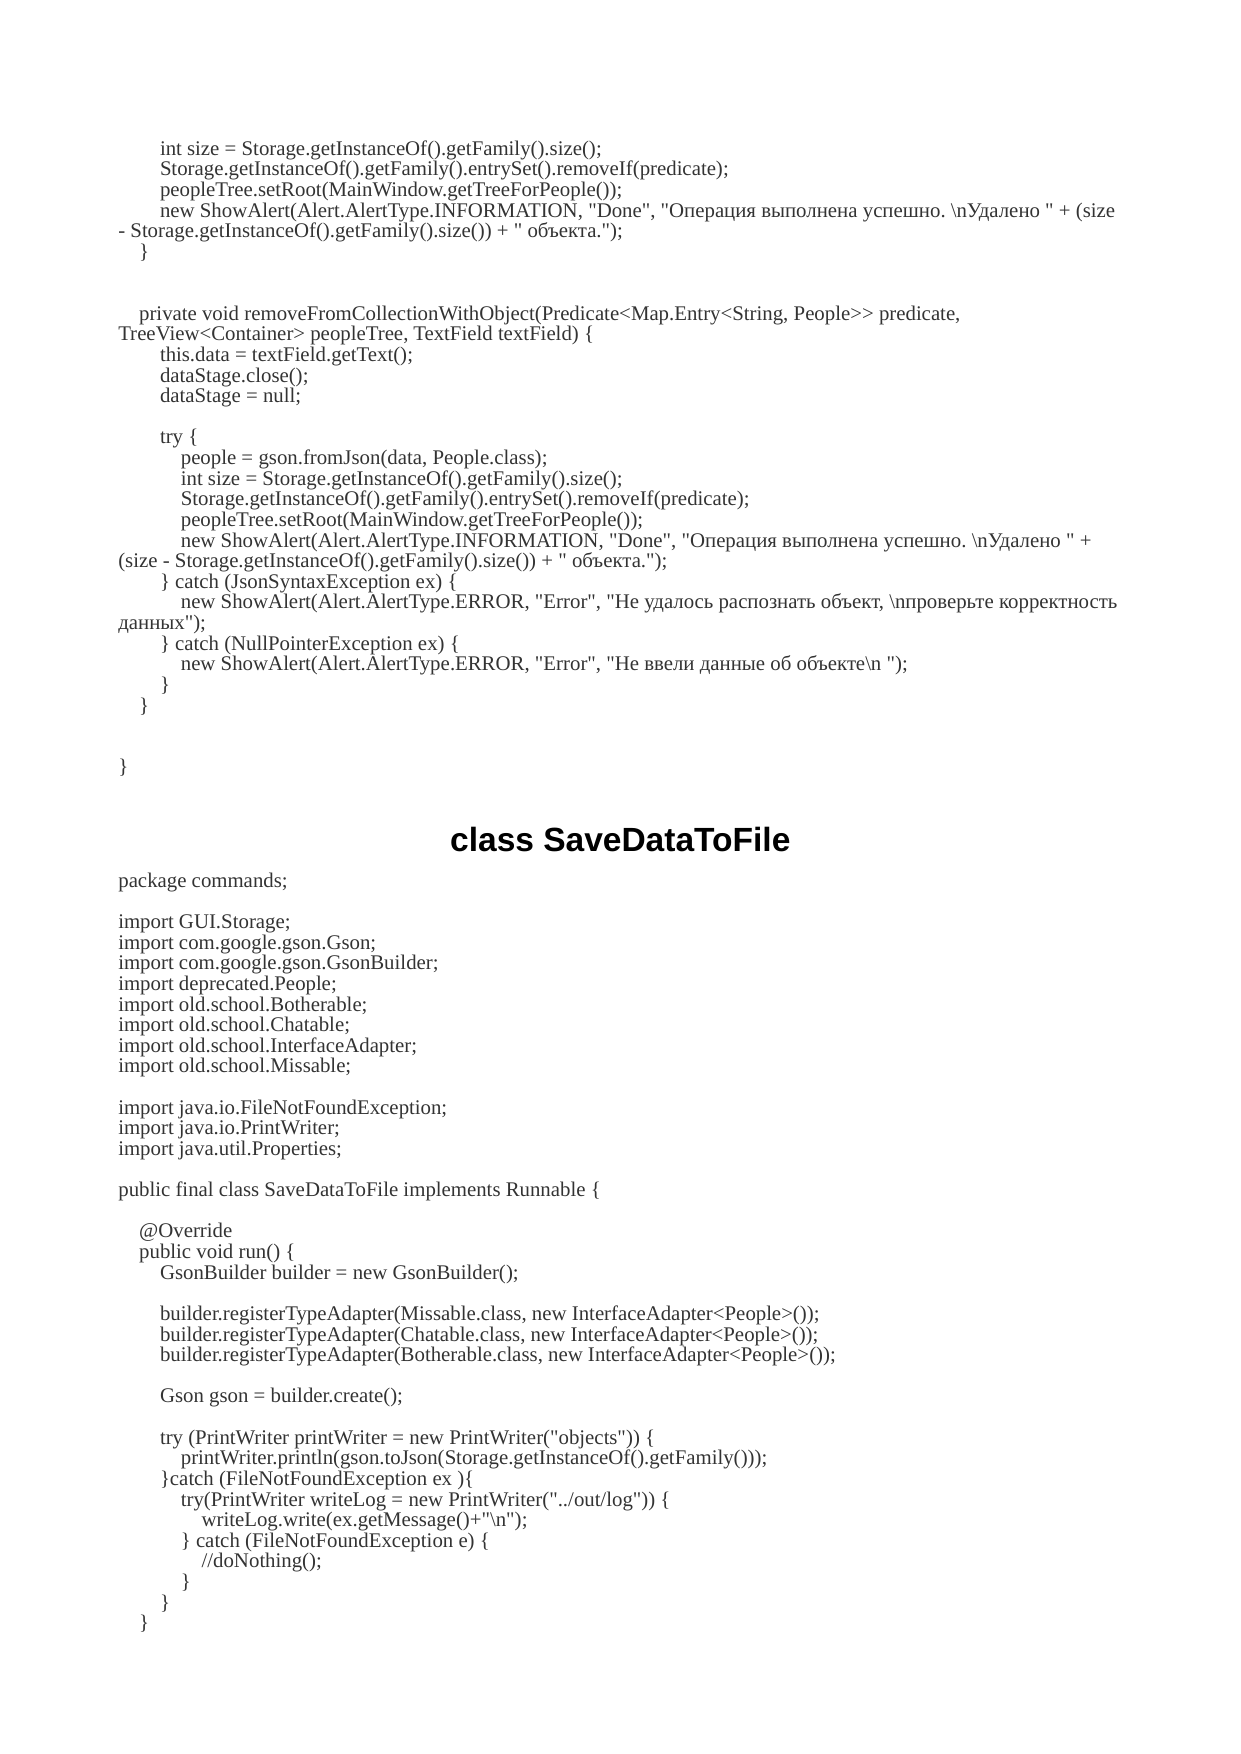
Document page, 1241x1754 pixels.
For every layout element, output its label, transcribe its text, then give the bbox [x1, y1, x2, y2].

text } [118, 242, 1122, 262]
text new ShowAlert(Alert.AlertType.INFORMATION, "Done", "Операция выполнена успешно. \nУдалено " + (size - Storage.getInstanceOf().getFamily().size()) + " объекта."); [118, 201, 1122, 242]
text } [118, 1593, 1122, 1613]
text package commands; [118, 871, 1122, 891]
text import old.school.InterfaceAdapter; [118, 1036, 1122, 1056]
text builder.registerTypeAdapter(Chatable.class, new InterfaceAdapter<People>()); [118, 1324, 1122, 1345]
text import java.io.FileNotFoundException; [118, 1098, 1122, 1118]
text }catch (FileNotFoundException ex ){ [118, 1469, 1122, 1489]
text private void removeFromCollectionWithObject(Predicate<Map.Entry<String, People>> predicate, TreeView<Container> peopleTree, TextField textField) { [118, 304, 1122, 345]
text builder.registerTypeAdapter(Botherable.class, new InterfaceAdapter<People>()); [118, 1345, 1122, 1366]
text public void run() { [118, 1242, 1122, 1263]
text people = gson.fromJson(data, People.class); [118, 448, 1122, 469]
text } catch (JsonSyntaxException ex) { [118, 572, 1122, 592]
text dataStage = null; [118, 386, 1122, 407]
text try { [118, 427, 1122, 448]
text builder.registerTypeAdapter(Missable.class, new InterfaceAdapter<People>()); [118, 1304, 1122, 1324]
text Gson gson = builder.create(); [118, 1386, 1122, 1407]
text import deprecated.People; [118, 974, 1122, 994]
text } [118, 1613, 1122, 1634]
text import java.util.Properties; [118, 1139, 1122, 1159]
text import old.school.Missable; [118, 1056, 1122, 1077]
text import com.google.gson.Gson; [118, 933, 1122, 953]
text import com.google.gson.GsonBuilder; [118, 953, 1122, 974]
text this.data = textField.getText(); [118, 345, 1122, 366]
text } [118, 757, 1122, 778]
text int size = Storage.getInstanceOf().getFamily().size(); [118, 139, 1122, 159]
text peopleTree.setRoot(MainWindow.getTreeForPeople()); [118, 510, 1122, 531]
text int size = Storage.getInstanceOf().getFamily().size(); [118, 469, 1122, 489]
text GsonBuilder builder = new GsonBuilder(); [118, 1263, 1122, 1283]
text //doNothing(); [118, 1551, 1122, 1572]
text writeLog.write(ex.getMessage()+"\n"); [118, 1510, 1122, 1531]
subtitle class SaveDataToFile [118, 819, 1122, 858]
text try (PrintWriter printWriter = new PrintWriter("objects")) { [118, 1428, 1122, 1448]
text } [118, 1572, 1122, 1593]
text peopleTree.setRoot(MainWindow.getTreeForPeople()); [118, 180, 1122, 201]
text @Override [118, 1221, 1122, 1242]
text new ShowAlert(Alert.AlertType.INFORMATION, "Done", "Операция выполнена успешно. \nУдалено " + (size - Storage.getInstanceOf().getFamily().size()) + " объекта."); [118, 531, 1122, 572]
text Storage.getInstanceOf().getFamily().entrySet().removeIf(predicate); [118, 159, 1122, 180]
text } [118, 696, 1122, 716]
text import java.io.PrintWriter; [118, 1118, 1122, 1139]
text dataStage.close(); [118, 366, 1122, 386]
text import old.school.Chatable; [118, 1015, 1122, 1036]
text new ShowAlert(Alert.AlertType.ERROR, "Error", "Не удалось распознать объект, \nпроверьте корректность данных"); [118, 592, 1122, 634]
text } catch (FileNotFoundException e) { [118, 1531, 1122, 1551]
text import GUI.Storage; [118, 912, 1122, 933]
text } catch (NullPointerException ex) { [118, 634, 1122, 654]
text Storage.getInstanceOf().getFamily().entrySet().removeIf(predicate); [118, 489, 1122, 510]
text import old.school.Botherable; [118, 994, 1122, 1015]
text } [118, 675, 1122, 696]
text public final class SaveDataToFile implements Runnable { [118, 1180, 1122, 1201]
text try(PrintWriter writeLog = new PrintWriter("../out/log")) { [118, 1489, 1122, 1510]
text printWriter.println(gson.toJson(Storage.getInstanceOf().getFamily())); [118, 1448, 1122, 1469]
text new ShowAlert(Alert.AlertType.ERROR, "Error", "Не ввели данные об объекте\n "); [118, 654, 1122, 675]
